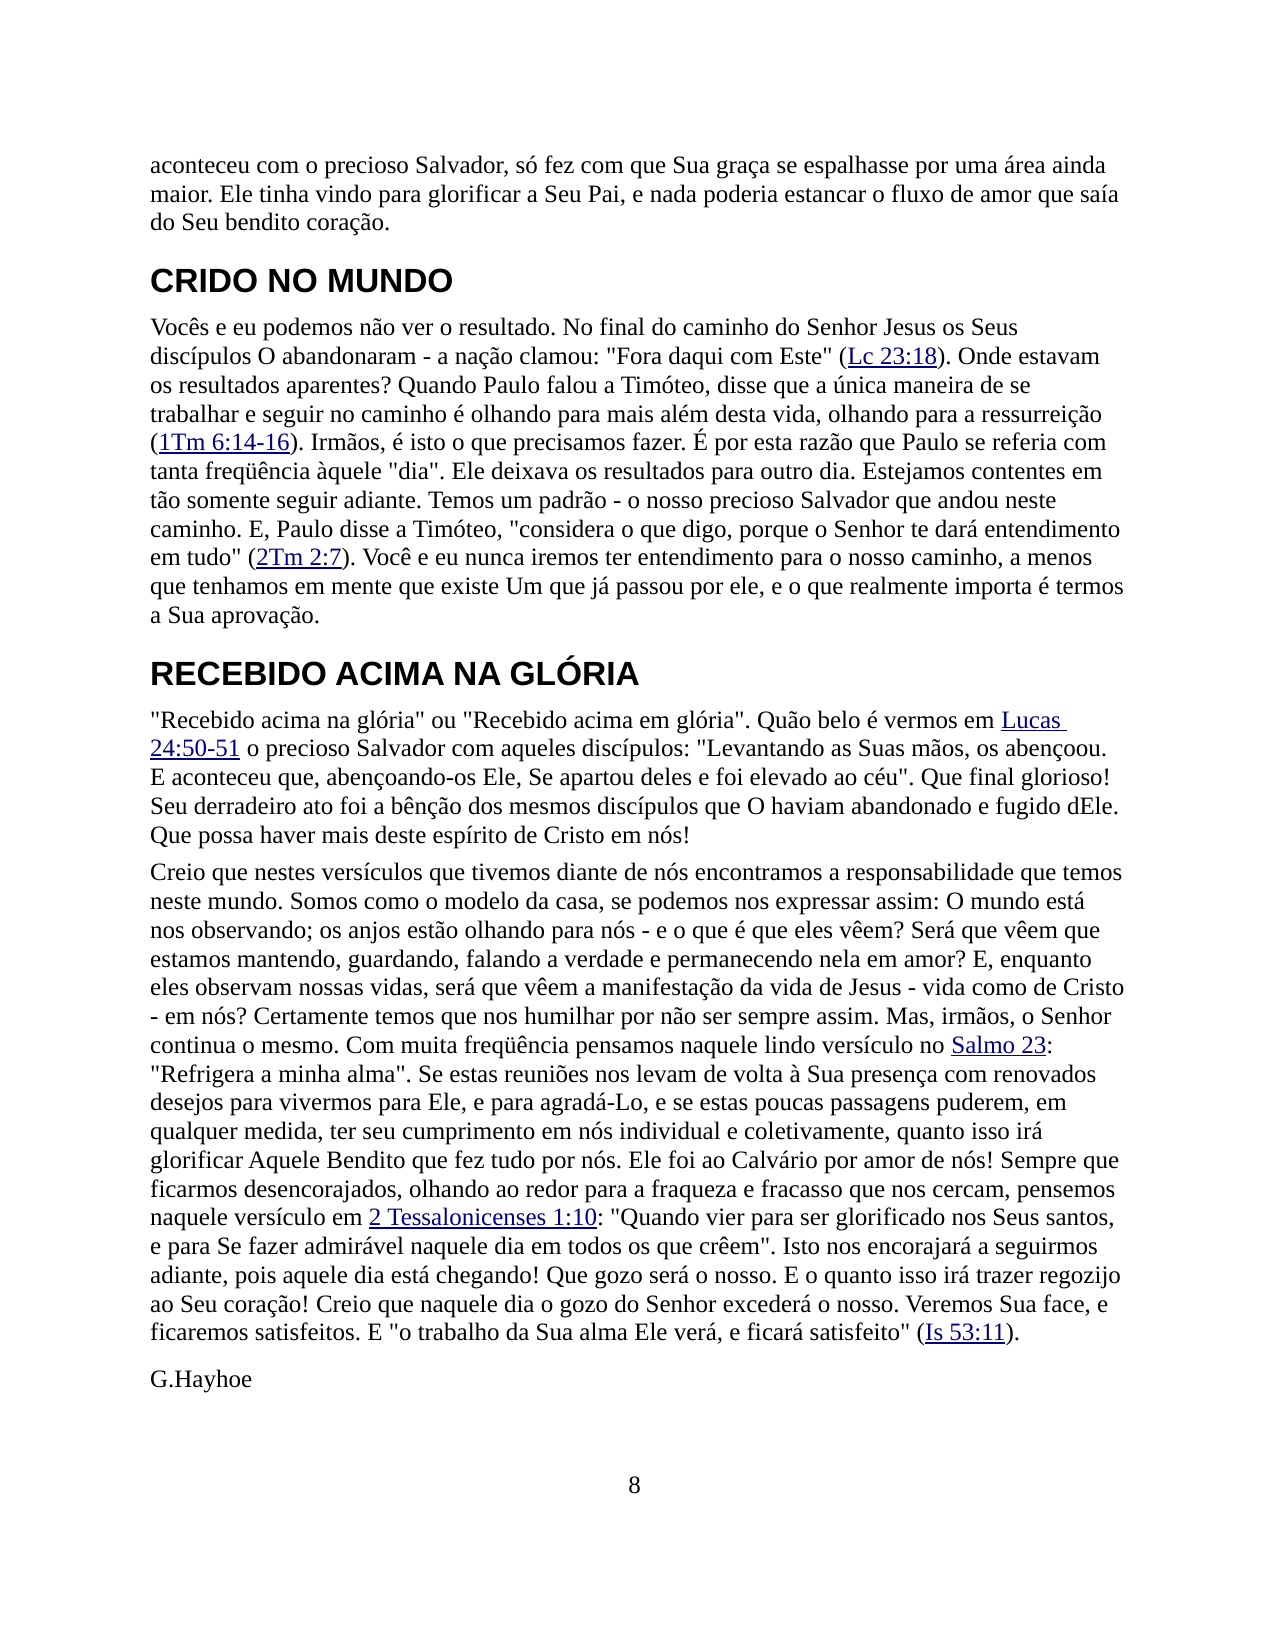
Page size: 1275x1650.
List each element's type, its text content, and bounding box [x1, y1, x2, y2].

text G.Hayhoe [150, 1364, 1125, 1393]
text aconteceu com o precioso Salvador, só fez com que Sua graça se espalhasse por uma área ainda maior. Ele tinha vindo para glorificar a Seu Pai, e nada poderia estancar o fluxo de amor que saía do Seu bendito coração. [150, 150, 1125, 236]
text Creio que nestes versículos que tivemos diante de nós encontramos a responsabilidade que temos neste mundo. Somos como o modelo da casa, se podemos nos expressar assim: O mundo está nos observando; os anjos estão olhando para nós - e o que é que eles vêem? Será que vêem que estamos mantendo, guardando, falando a verdade e permanecendo nela em amor? E, enquanto eles observam nossas vidas, será que vêem a manifestação da vida de Jesus - vida como de Cristo - em nós? Certamente temos que nos humilhar por não ser sempre assim. Mas, irmãos, o Senhor continua o mesmo. Com muita freqüência pensamos naquele lindo versículo no Salmo 23: "Refrigera a minha alma". Se estas reuniões nos levam de volta à Sua presença com renovados desejos para vivermos para Ele, e para agradá-Lo, e se estas poucas passagens puderem, em qualquer medida, ter seu cumprimento em nós individual e coletivamente, quanto isso irá glorificar Aquele Bendito que fez tudo por nós. Ele foi ao Calvário por amor de nós! Sempre que ficarmos desencorajados, olhando ao redor para a fraqueza e fracasso que nos cercam, pensemos naquele versículo em 2 Tessalonicenses 1:10: "Quando vier para ser glorificado nos Seus santos, e para Se fazer admirável naquele dia em todos os que crêem". Isto nos encorajará a seguirmos adiante, pois aquele dia está chegando! Que gozo será o nosso. E o quanto isso irá trazer regozijo ao Seu coração! Creio que naquele dia o gozo do Senhor excederá o nosso. Veremos Sua face, e ficaremos satisfeitos. E "o trabalho da Sua alma Ele verá, e ficará satisfeito" (Is 53:11). [150, 857, 1125, 1346]
text Vocês e eu podemos não ver o resultado. No final do caminho do Senhor Jesus os Seus discípulos O abandonaram - a nação clamou: "Fora daqui com Este" (Lc 23:18). Onde estavam os resultados aparentes? Quando Paulo falou a Timóteo, disse que a única maneira de se trabalhar e seguir no caminho é olhando para mais além desta vida, olhando para a ressurreição (1Tm 6:14-16). Irmãos, é isto o que precisamos fazer. É por esta razão que Paulo se referia com tanta freqüência àquele "dia". Ele deixava os resultados para outro dia. Estejamos contentes em tão somente seguir adiante. Temos um padrão - o nosso precioso Salvador que andou neste caminho. E, Paulo disse a Timóteo, "considera o que digo, porque o Senhor te dará entendimento em tudo" (2Tm 2:7). Você e eu nunca iremos ter entendimento para o nosso caminho, a menos que tenhamos em mente que existe Um que já passou por ele, e o que realmente importa é termos a Sua aprovação. [150, 312, 1125, 629]
subtitle RECEBIDO ACIMA NA GLÓRIA [150, 654, 1125, 692]
text "Recebido acima na glória" ou "Recebido acima em glória". Quão belo é vermos em Lucas 24:50-51 o precioso Salvador com aqueles discípulos: "Levantando as Suas mãos, os abençoou. E aconteceu que, abençoando-os Ele, Se apartou deles e foi elevado ao céu". Que final glorioso! Seu derradeiro ato foi a bênção dos mesmos discípulos que O haviam abandonado e fugido dEle. Que possa haver mais deste espírito de Cristo em nós! [150, 705, 1125, 848]
subtitle CRIDO NO MUNDO [150, 261, 1125, 300]
